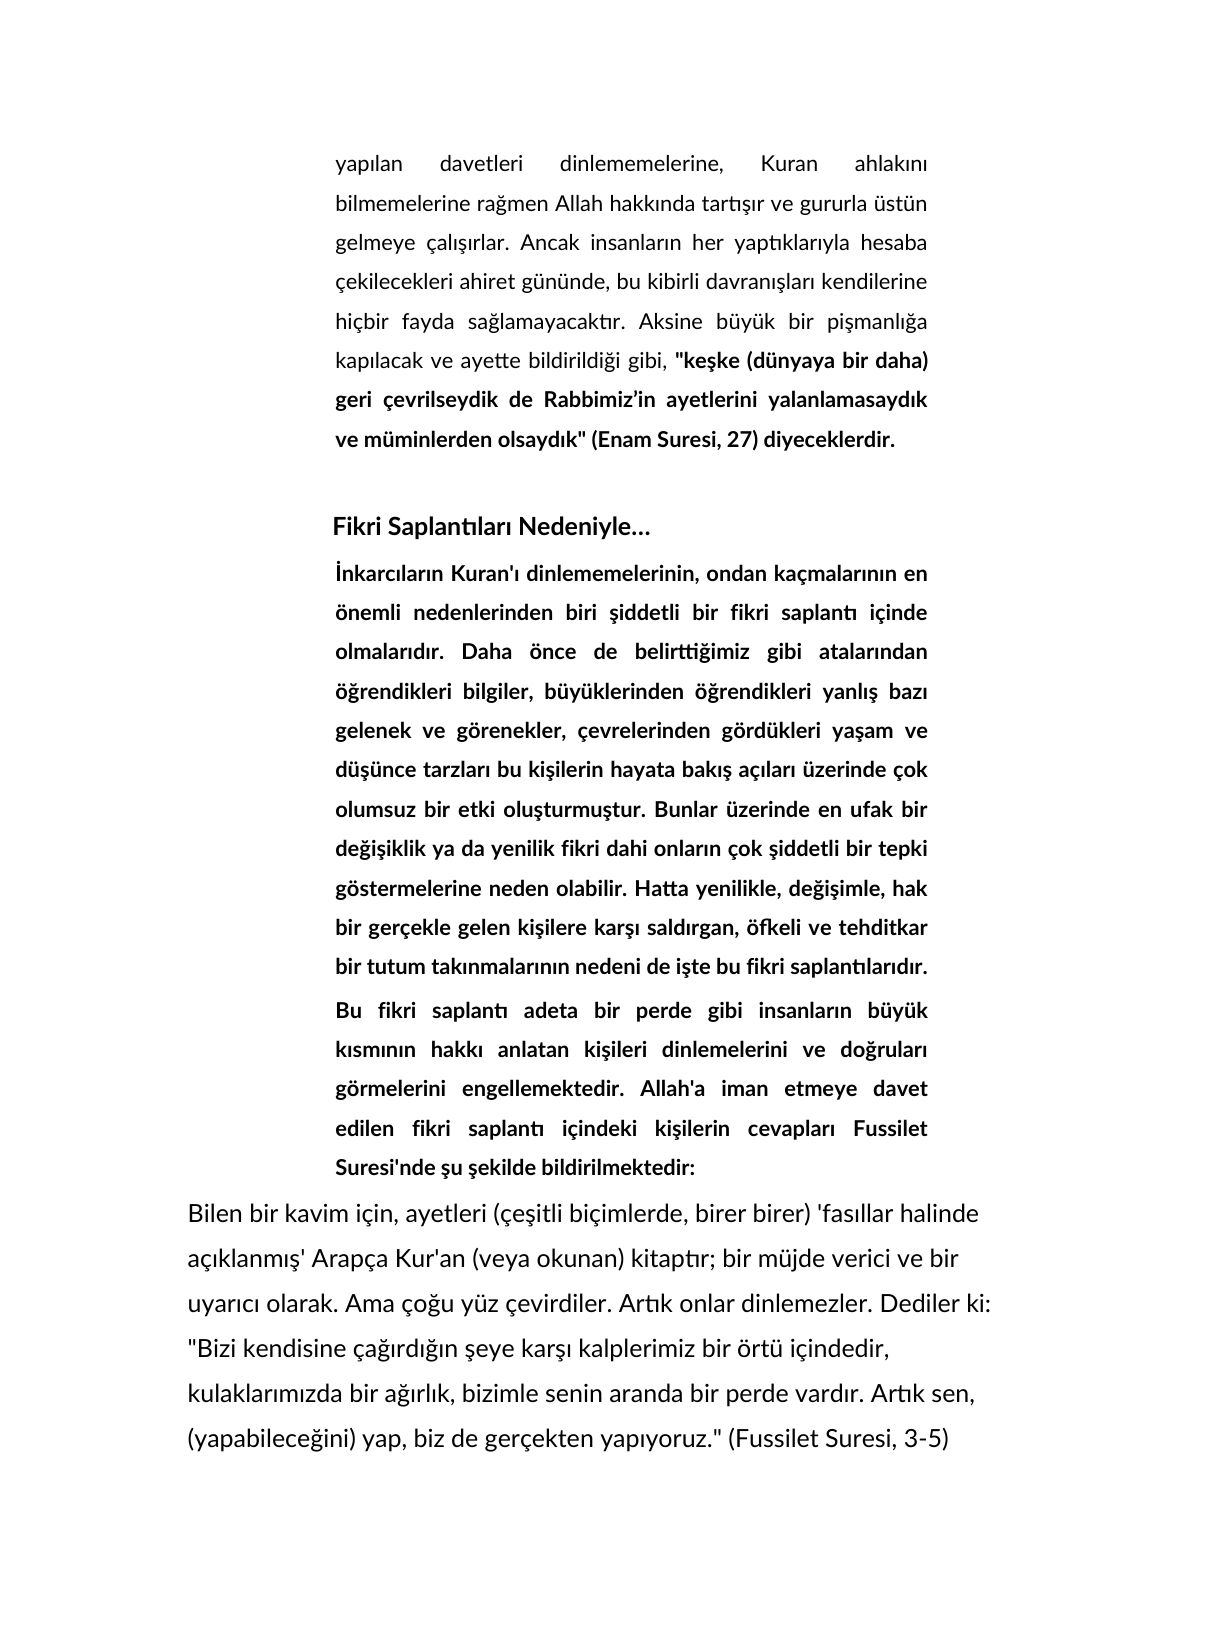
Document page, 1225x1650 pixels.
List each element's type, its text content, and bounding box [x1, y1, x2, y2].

text Fikri Saplantıları Nedeniyle… [297, 510, 928, 540]
text İnkarcıların Kuran'ı dinlememelerinin, ondan kaçmalarının en önemli nedenlerinden biri şiddetli bir fikri saplantı içinde olmalarıdır. Daha önce de belirttiğimiz gibi atalarından öğrendikleri bilgiler, büyüklerinden öğrendikleri yanlış bazı gelenek ve görenekler, çevrelerinden gördükleri yaşam ve düşünce tarzları bu kişilerin hayata bakış açıları üzerinde çok olumsuz bir etki oluşturmuştur. Bunlar üzerinde en ufak bir değişiklik ya da yenilik fikri dahi onların çok şiddetli bir tepki göstermelerine neden olabilir. Hatta yenilikle, değişimle, hak bir gerçekle gelen kişilere karşı saldırgan, öfkeli ve tehditkar bir tutum takınmalarının nedeni de işte bu fikri saplantılarıdır. [335, 559, 928, 979]
text Bu fikri saplantı adeta bir perde gibi insanların büyük kısmının hakkı anlatan kişileri dinlemelerini ve doğruları görmelerini engellemektedir. Allah'a iman etmeye davet edilen fikri saplantı içindeki kişilerin cevapları Fussilet Suresi'nde şu şekilde bildirilmektedir: [335, 997, 928, 1180]
text Bilen bir kavim için, ayetleri (çeşitli biçimlerde, birer birer) 'fasıllar halinde açıklanmış' Arapça Kur'an (veya okunan) kitaptır; bir müjde verici ve bir uyarıcı olarak. Ama çoğu yüz çevirdiler. Artık onlar dinlemezler. Dediler ki: "Bizi kendisine çağırdığın şeye karşı kalplerimiz bir örtü içindedir, kulaklarımızda bir ağırlık, bizimle senin aranda bir perde vardır. Artık sen, (yapabileceğini) yap, biz de gerçekten yapıyoruz." (Fussilet Suresi, 3-5) [187, 1197, 1037, 1452]
text yapılan davetleri dinlememelerine, Kuran ahlakını bilmemelerine rağmen Allah hakkında tartışır ve gururla üstün gelmeye çalışırlar. Ancak insanların her yaptıklarıyla hesaba çekilecekleri ahiret gününde, bu kibirli davranışları kendilerine hiçbir fayda sağlamayacaktır. Aksine büyük bir pişmanlığa kapılacak ve ayette bildirildiği gibi, "keşke (dünyaya bir daha) geri çevrilseydik de Rabbimiz’in ayetlerini yalanlamasaydık ve müminlerden olsaydık" (Enam Suresi, 27) diyeceklerdir. [335, 150, 928, 452]
